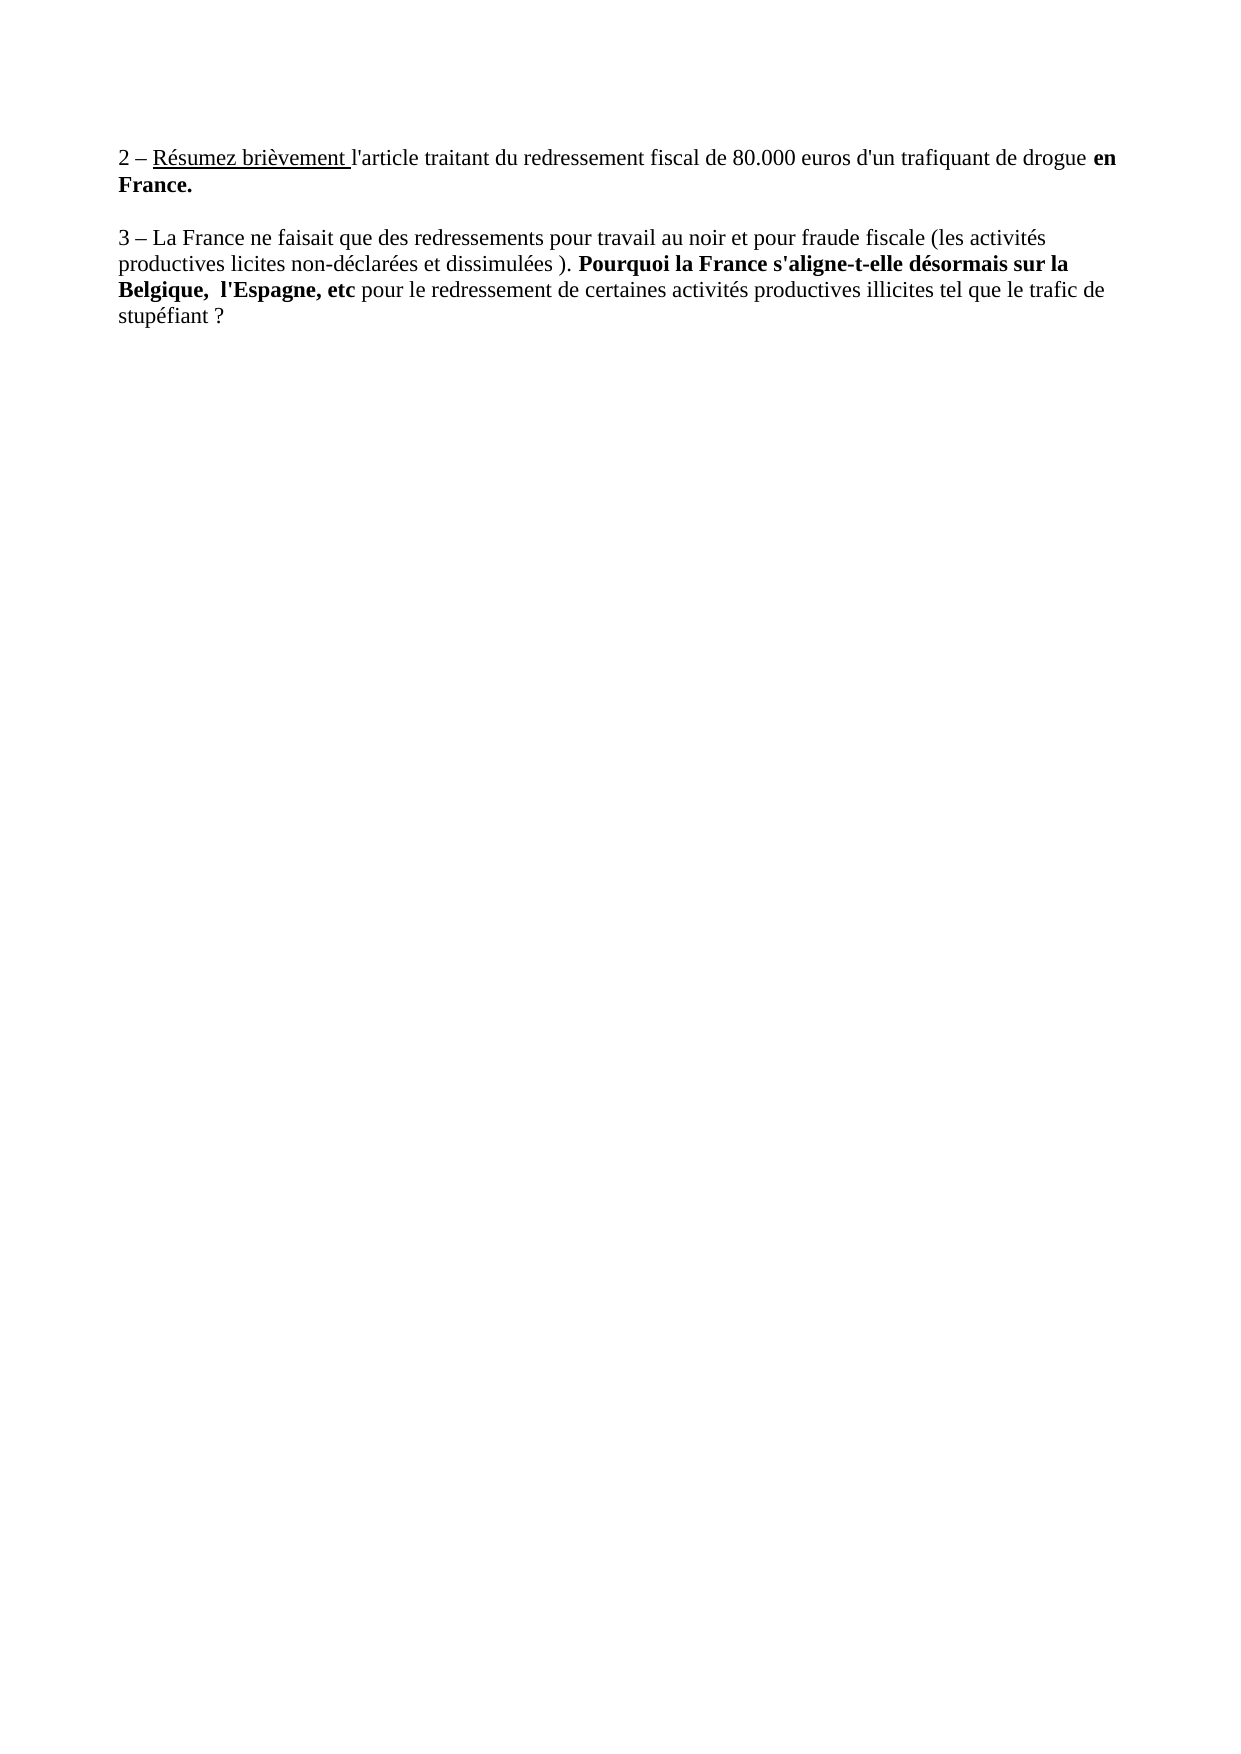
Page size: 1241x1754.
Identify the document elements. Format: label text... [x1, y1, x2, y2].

text 3 – La France ne faisait que des redressements pour travail au noir et pour fraude fiscale (les activités productives licites non-déclarées et dissimulées ). Pourquoi la France s'aligne-t-elle désormais sur la Belgique, l'Espagne, etc pour le redressement de certaines activités productives illicites tel que le trafic de stupéfiant ? [118, 223, 1122, 329]
text 2 – Résumez brièvement l'article traitant du redressement fiscal de 80.000 euros d'un trafiquant de drogue en France. [118, 144, 1122, 197]
